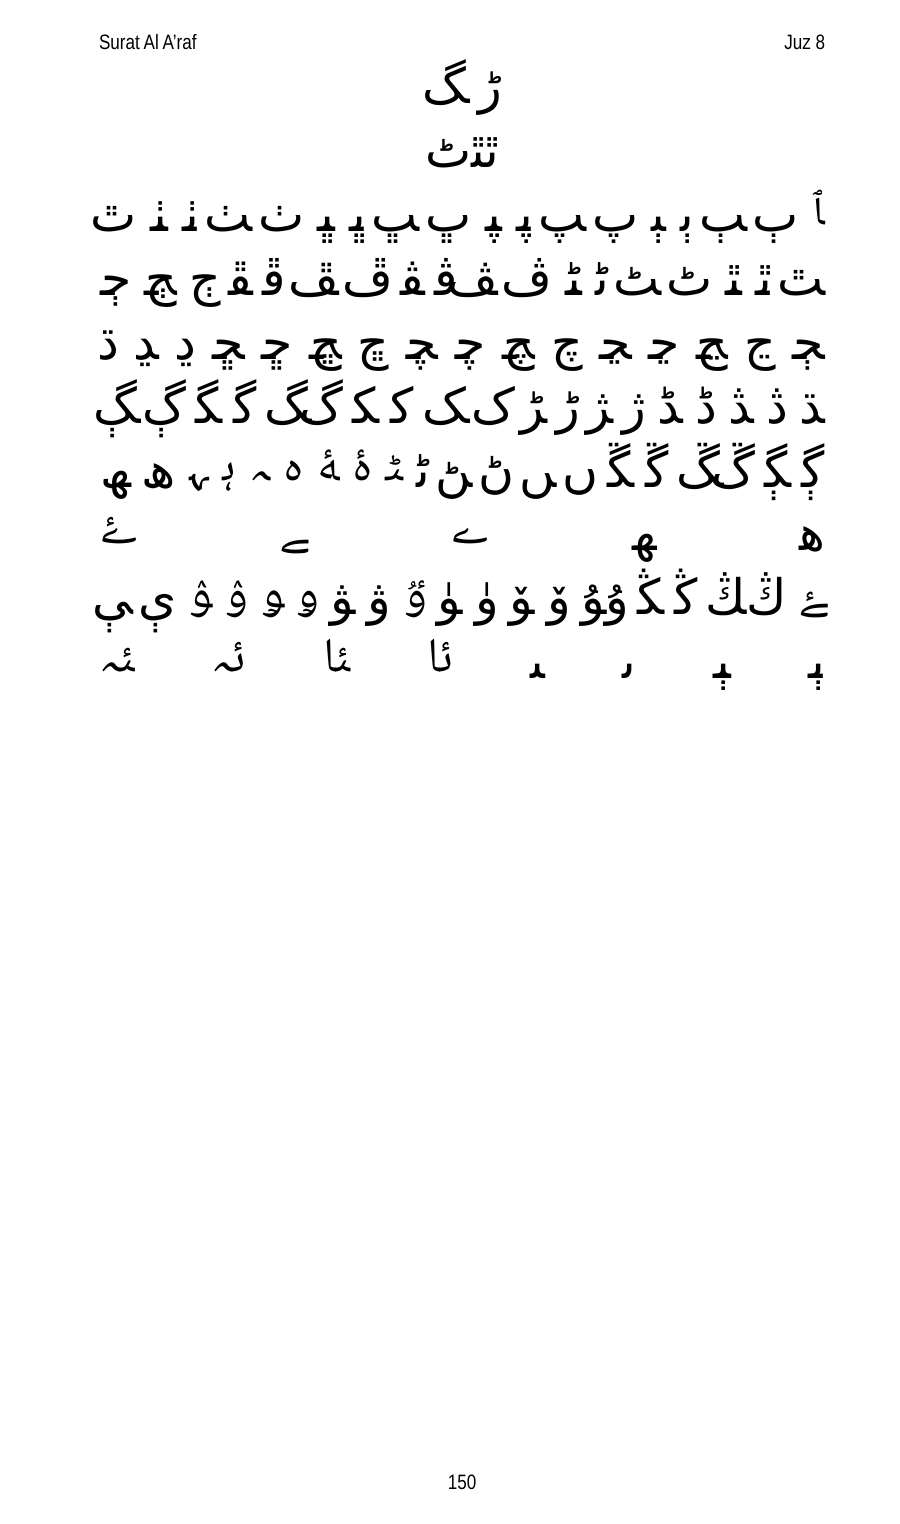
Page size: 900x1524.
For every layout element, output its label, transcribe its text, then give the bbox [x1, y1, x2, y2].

text ﮅ ﮆ ﮇ ﮈ ﮉ ﮊ ﮋ ﮌ ﮍ ﮎ ﮏ ﮐ ﮑ ﮒﮓ ﮔ ﮕ ﮖ ﮗ ﮘ ﮙ ﮚﮛ ﮜ ﮝ ﮞ ﮟ ﮠ ﮡ ﮢ ﮣ ﮤ ﮥ ﮦ ﮧ ﮨ ﮩ ﮪ ﮫ ﮬ ﮭ ﮮ ﮯ ﮰ [99, 379, 825, 571]
text ﭤﭥﭦ [99, 124, 825, 188]
text ﭑ ﭒ ﭓ ﭔ ﭕ ﭖ ﭗ ﭘ ﭙ ﭚ ﭛ ﭜ ﭝ ﭞ ﭟ ﭠ ﭡ ﭢ ﭣ ﭤ ﭥ ﭦ ﭧ ﭨ ﭩ ﭪ ﭫﭬ ﭭ ﭮ ﭯ ﭰ ﭱ ﭲ ﭳ ﭴ ﭵ ﭶ ﭷ ﭸ ﭹ ﭺ ﭻ ﭼ ﭽ ﭾ ﭿ ﮀ ﮁ ﮂ ﮃ ﮄ [99, 188, 825, 379]
text ﮌ ﮓ [99, 60, 825, 124]
text ﮱ ﯓ ﯔ ﯕ ﯖ ﯗﯘ ﯙ ﯚ ﯛ ﯜ ﯝ ﯞ ﯟ ﯠ ﯡ ﯢ ﯣ ﯤ ﯥ ﯦ ﯧ ﯨ ﯩ ﯪ ﯫ ﯬ ﯭ [99, 571, 825, 698]
